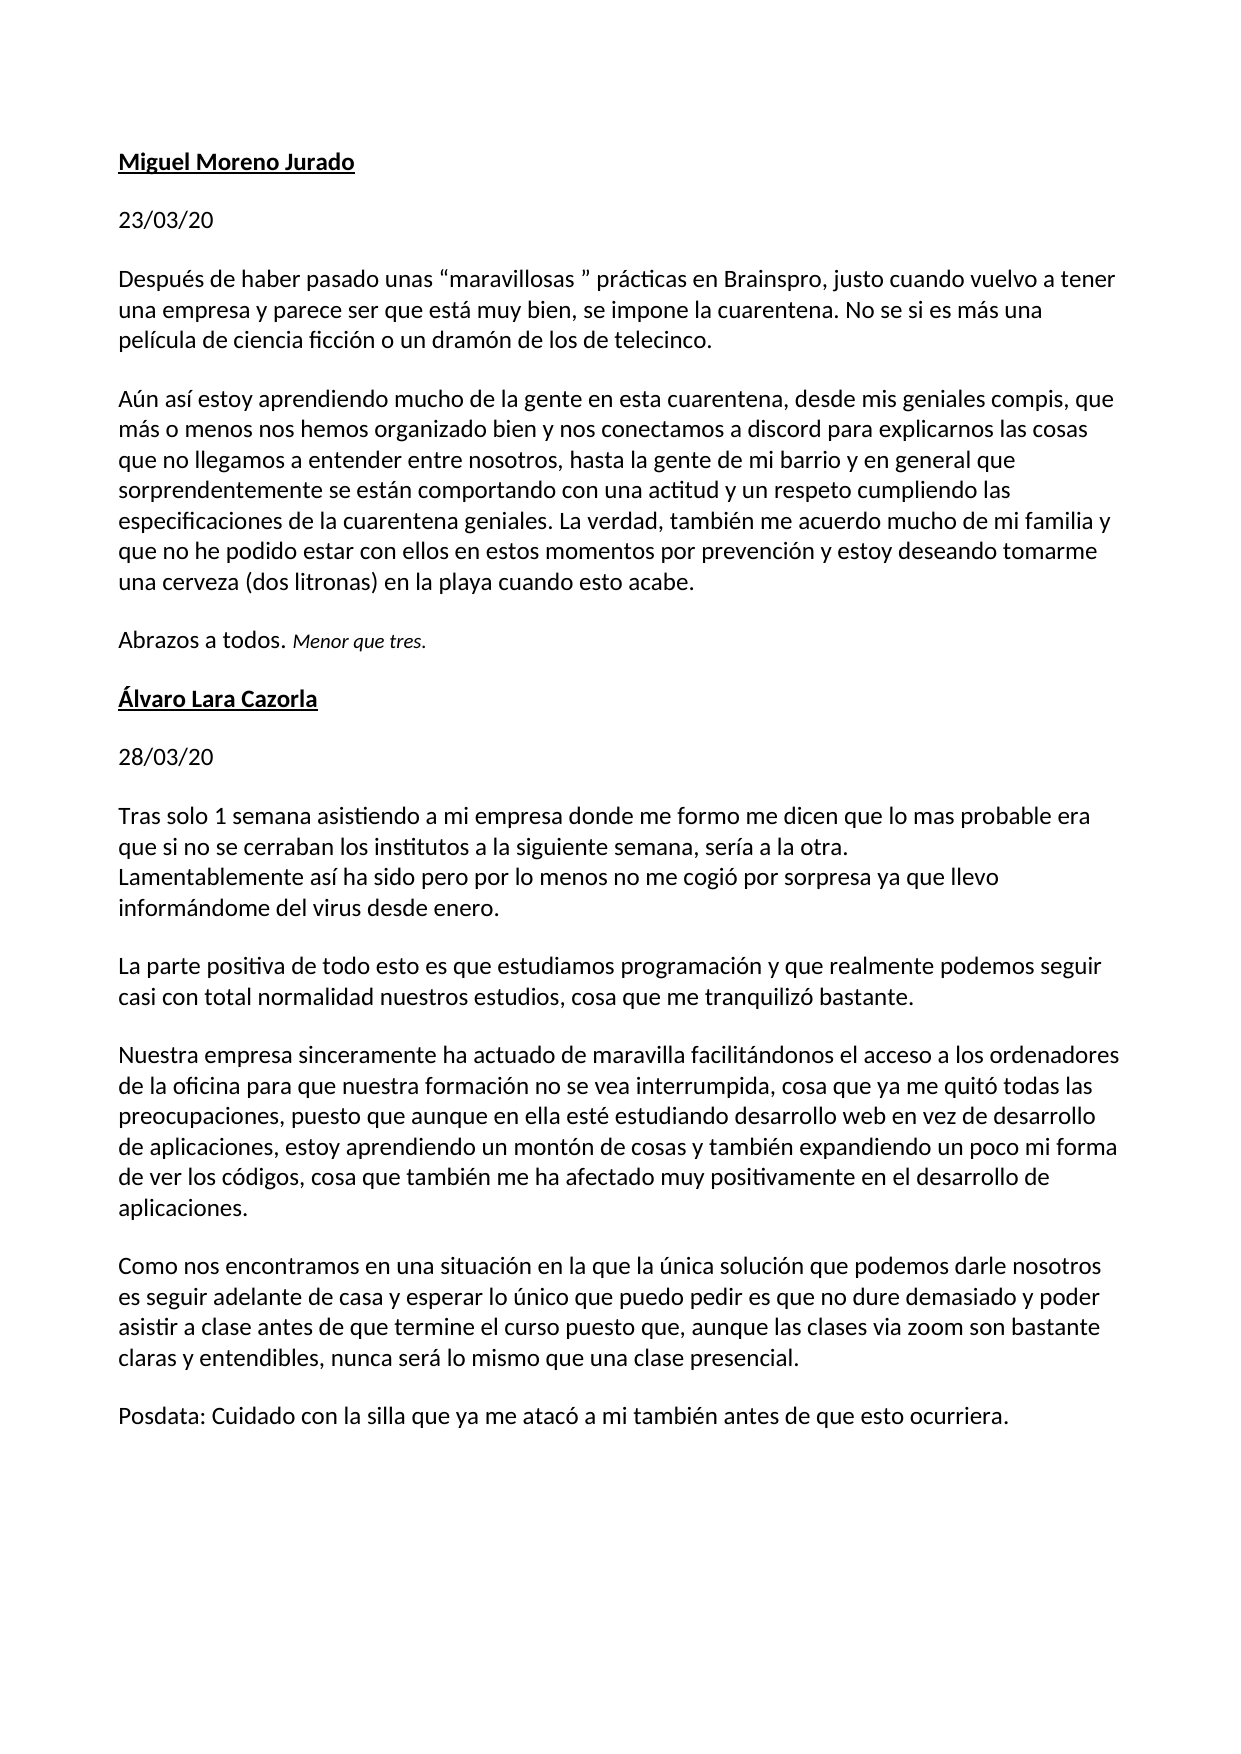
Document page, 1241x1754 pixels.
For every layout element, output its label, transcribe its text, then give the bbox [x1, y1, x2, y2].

text Aún así estoy aprendiendo mucho de la gente en esta cuarentena, desde mis geniales compis, que más o menos nos hemos organizado bien y nos conectamos a discord para explicarnos las cosas que no llegamos a entender entre nosotros, hasta la gente de mi barrio y en general que sorprendentemente se están comportando con una actitud y un respeto cumpliendo las especificaciones de la cuarentena geniales. La verdad, también me acuerdo mucho de mi familia y que no he podido estar con ellos en estos momentos por prevención y estoy deseando tomarme una cerveza (dos litronas) en la playa cuando esto acabe. [118, 383, 1122, 596]
text Como nos encontramos en una situación en la que la única solución que podemos darle nosotros es seguir adelante de casa y esperar lo único que puedo pedir es que no dure demasiado y poder asistir a clase antes de que termine el curso puesto que, aunque las clases via zoom son bastante claras y entendibles, nunca será lo mismo que una clase presencial. [118, 1250, 1122, 1372]
text La parte positiva de todo esto es que estudiamos programación y que realmente podemos seguir casi con total normalidad nuestros estudios, cosa que me tranquilizó bastante. [118, 950, 1122, 1011]
text Álvaro Lara Cazorla [118, 683, 1122, 713]
text Nuestra empresa sinceramente ha actuado de maravilla facilitándonos el acceso a los ordenadores de la oficina para que nuestra formación no se vea interrumpida, cosa que ya me quitó todas las preocupaciones, puesto que aunque en ella esté estudiando desarrollo web en vez de desarrollo de aplicaciones, estoy aprendiendo un montón de cosas y también expandiendo un poco mi forma de ver los códigos, cosa que también me ha afectado muy positivamente en el desarrollo de aplicaciones. [118, 1039, 1122, 1222]
text Lamentablemente así ha sido pero por lo menos no me cogió por sorpresa ya que llevo informándome del virus desde enero. [118, 861, 1122, 922]
text Miguel Moreno Jurado [118, 146, 1122, 177]
text Tras solo 1 semana asistiendo a mi empresa donde me formo me dicen que lo mas probable era que si no se cerraban los institutos a la siguiente semana, sería a la otra. [118, 800, 1122, 861]
text Después de haber pasado unas “maravillosas ” prácticas en Brainspro, justo cuando vuelvo a tener una empresa y parece ser que está muy bien, se impone la cuarentena. No se si es más una película de ciencia ficción o un dramón de los de telecinco. [118, 263, 1122, 355]
text 28/03/20 [118, 742, 1122, 772]
text 23/03/20 [118, 205, 1122, 235]
text Abrazos a todos. Menor que tres. [118, 624, 1122, 655]
text Posdata: Cuidado con la silla que ya me atacó a mi también antes de que esto ocurriera. [118, 1401, 1122, 1431]
